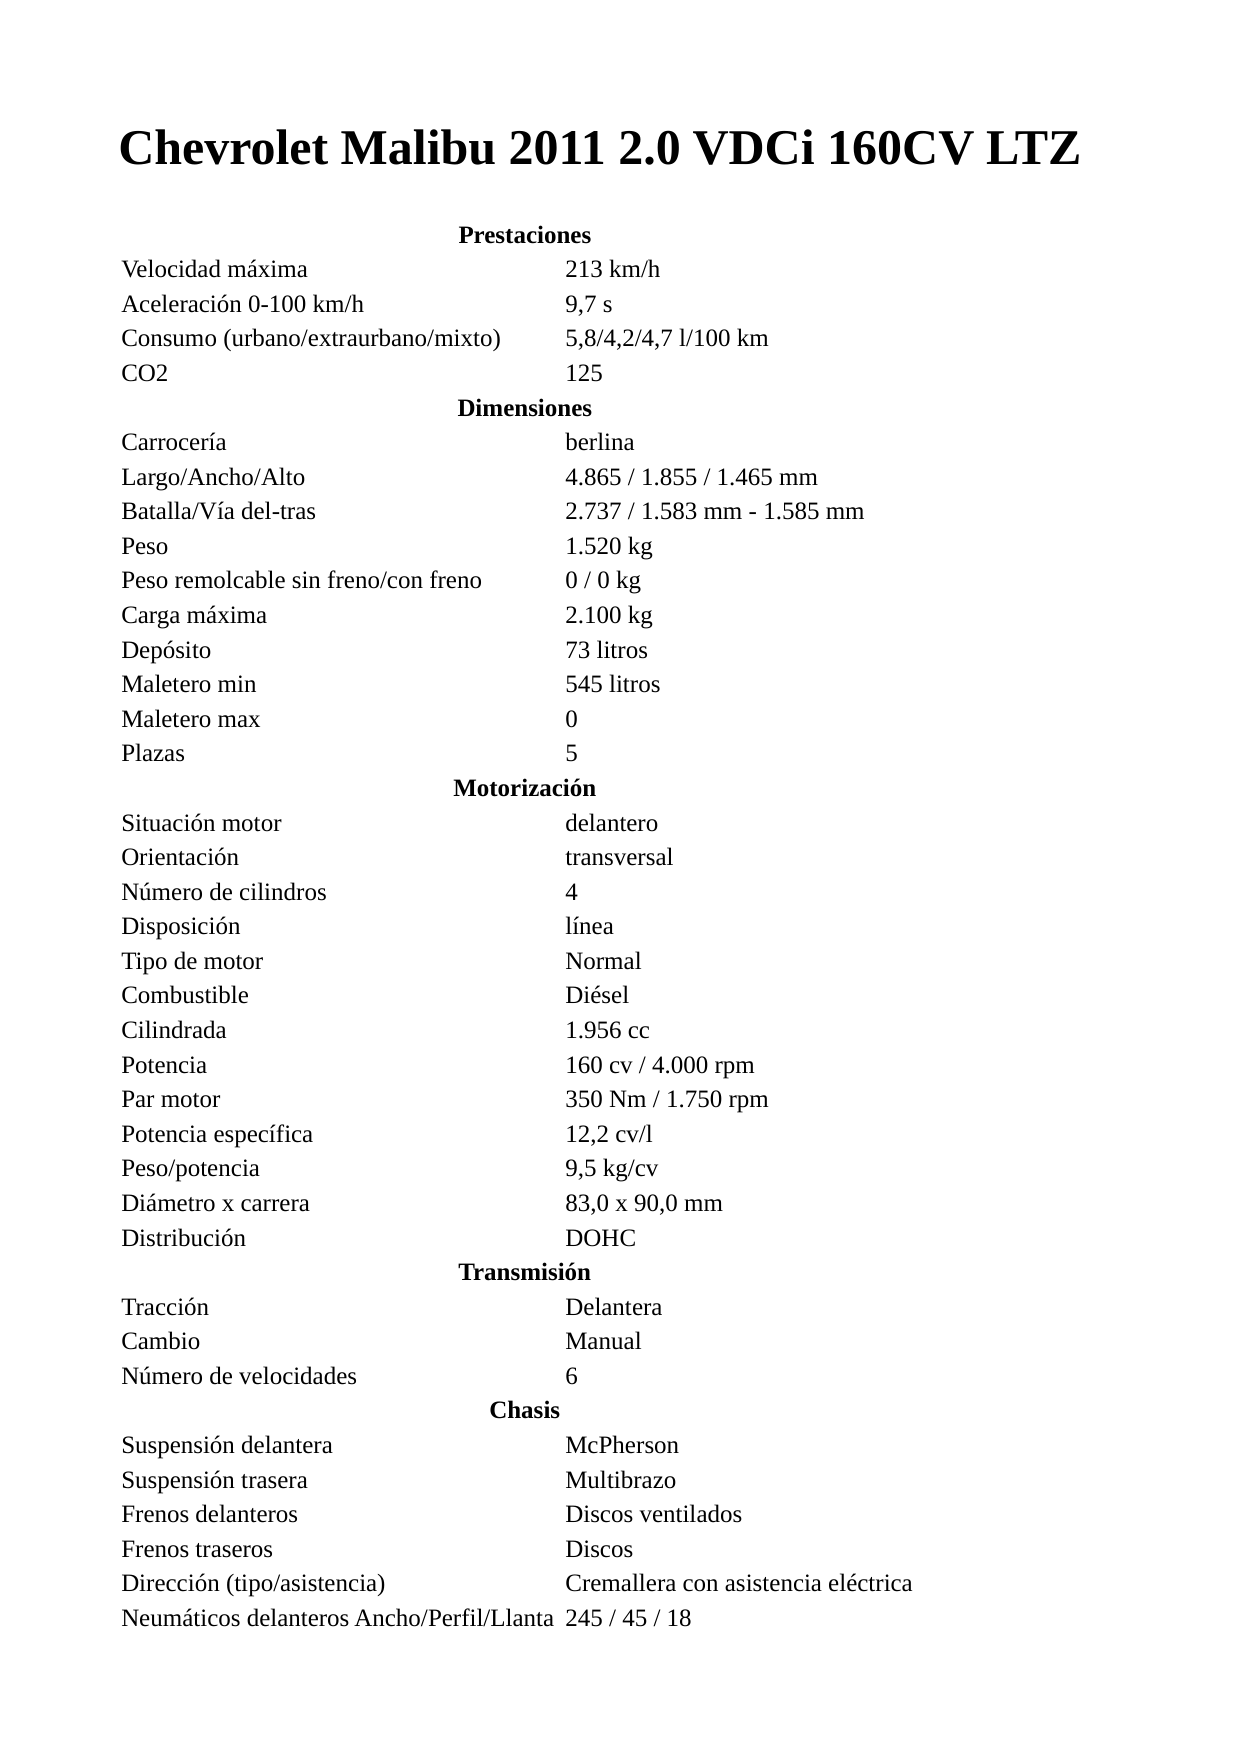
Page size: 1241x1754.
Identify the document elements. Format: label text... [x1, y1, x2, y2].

table_cell Dimensiones [118, 390, 931, 424]
table_cell Peso [118, 528, 562, 563]
table_cell 1.520 kg [562, 528, 931, 563]
table_cell Dirección (tipo/asistencia) [118, 1566, 562, 1600]
table_cell 1.956 cc [562, 1012, 931, 1047]
table_cell Diésel [562, 978, 931, 1012]
table_cell Motorización [118, 770, 931, 805]
table_cell Suspensión trasera [118, 1462, 562, 1496]
table_cell Maletero min [118, 666, 562, 701]
table_cell Velocidad máxima [118, 251, 562, 286]
table_cell 9,7 s [562, 286, 931, 321]
table_cell delantero [562, 805, 931, 839]
table_cell Peso/potencia [118, 1151, 562, 1185]
table_cell Transmisión [118, 1254, 931, 1289]
table_cell 5 [562, 736, 931, 770]
table_cell Diámetro x carrera [118, 1185, 562, 1220]
table_cell Potencia específica [118, 1116, 562, 1151]
table_cell 0 / 0 kg [562, 563, 931, 597]
table_cell Disposición [118, 909, 562, 943]
table_cell Peso remolcable sin freno/con freno [118, 563, 562, 597]
table_cell transversal [562, 839, 931, 874]
table_cell Carga máxima [118, 597, 562, 632]
table_cell 6 [562, 1358, 931, 1393]
table_cell Tracción [118, 1289, 562, 1323]
table_cell 5,8/4,2/4,7 l/100 km [562, 321, 931, 355]
table_cell 350 Nm / 1.750 rpm [562, 1081, 931, 1116]
table_cell Orientación [118, 839, 562, 874]
table_cell 12,2 cv/l [562, 1116, 931, 1151]
table_cell CO2 [118, 355, 562, 390]
table_cell Multibrazo [562, 1462, 931, 1496]
table_cell 2.737 / 1.583 mm - 1.585 mm [562, 494, 931, 528]
table_cell Cambio [118, 1324, 562, 1358]
table_cell Manual [562, 1324, 931, 1358]
table_cell Carrocería [118, 424, 562, 459]
table_cell Combustible [118, 978, 562, 1012]
table_cell Neumáticos delanteros Ancho/Perfil/Llanta [118, 1600, 562, 1635]
table_cell 0 [562, 701, 931, 736]
table_cell Aceleración 0-100 km/h [118, 286, 562, 321]
table_cell 245 / 45 / 18 [562, 1600, 931, 1635]
table_cell Discos ventilados [562, 1496, 931, 1531]
table_cell Consumo (urbano/extraurbano/mixto) [118, 321, 562, 355]
table_cell 83,0 x 90,0 mm [562, 1185, 931, 1220]
table_cell Número de cilindros [118, 874, 562, 908]
table_cell Batalla/Vía del-tras [118, 494, 562, 528]
table_cell berlina [562, 424, 931, 459]
table_cell Potencia [118, 1047, 562, 1081]
table_cell Par motor [118, 1081, 562, 1116]
table_cell Normal [562, 943, 931, 978]
table_cell 4 [562, 874, 931, 908]
table_cell 9,5 kg/cv [562, 1151, 931, 1185]
table_cell Chasis [118, 1393, 931, 1427]
table_cell Situación motor [118, 805, 562, 839]
table_cell 125 [562, 355, 931, 390]
table_cell Delantera [562, 1289, 931, 1323]
table_cell DOHC [562, 1220, 931, 1254]
table_cell Maletero max [118, 701, 562, 736]
table_cell 160 cv / 4.000 rpm [562, 1047, 931, 1081]
table_cell Número de velocidades [118, 1358, 562, 1393]
table_cell 2.100 kg [562, 597, 931, 632]
table_cell Largo/Ancho/Alto [118, 459, 562, 493]
table_cell 213 km/h [562, 251, 931, 286]
table_cell 73 litros [562, 632, 931, 666]
table_cell Depósito [118, 632, 562, 666]
table_cell Discos [562, 1531, 931, 1566]
table_cell Plazas [118, 736, 562, 770]
table_cell Frenos traseros [118, 1531, 562, 1566]
table_header Prestaciones [118, 217, 931, 251]
table_cell 4.865 / 1.855 / 1.465 mm [562, 459, 931, 493]
table_cell McPherson [562, 1427, 931, 1462]
table_cell Cilindrada [118, 1012, 562, 1047]
subtitle Chevrolet Malibu 2011 2.0 VDCi 160CV LTZ [118, 118, 1122, 176]
table_cell línea [562, 909, 931, 943]
table_cell Frenos delanteros [118, 1496, 562, 1531]
table_cell Tipo de motor [118, 943, 562, 978]
table_cell 545 litros [562, 666, 931, 701]
table_cell Suspensión delantera [118, 1427, 562, 1462]
table_cell Cremallera con asistencia eléctrica [562, 1566, 931, 1600]
table_cell Distribución [118, 1220, 562, 1254]
